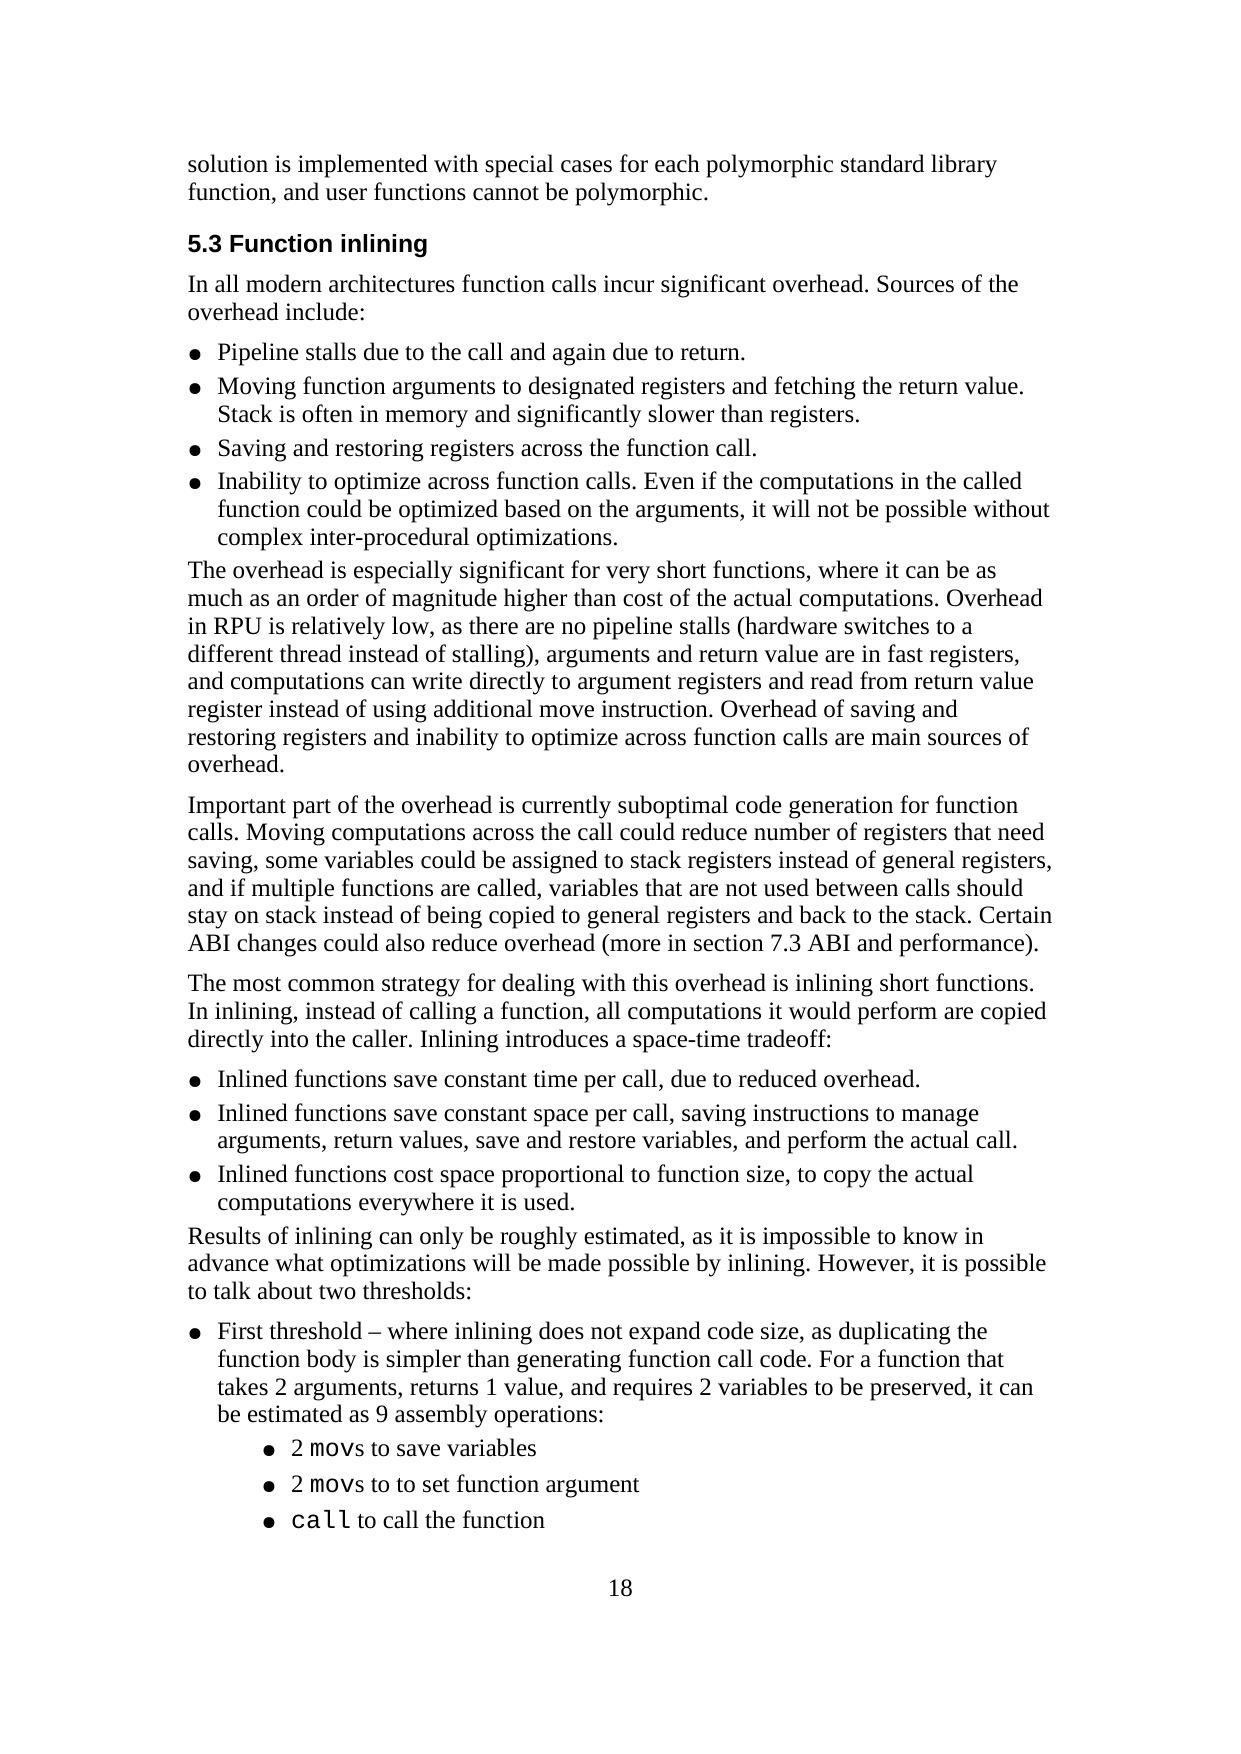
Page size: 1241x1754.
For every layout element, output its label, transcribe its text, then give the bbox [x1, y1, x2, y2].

text solution is implemented with special cases for each polymorphic standard library function, and user functions cannot be polymorphic. [187, 150, 1053, 205]
text The overhead is especially significant for very short functions, where it can be as much as an order of magnitude higher than cost of the actual computations. Overhead in RPU is relatively low, as there are no pipeline stalls (hardware switches to a different thread instead of stalling), arguments and return value are in fast registers, and computations can write directly to argument registers and read from return value register instead of using additional move instruction. Overhead of saving and restoring registers and inability to optimize across function calls are main sources of overhead. [187, 557, 1053, 778]
text The most common strategy for dealing with this overhead is inlining short functions. In inlining, instead of calling a function, all computations it would perform are copied directly into the caller. Inlining introduces a space-time tradeoff: [187, 969, 1053, 1053]
list Moving function arguments to designated registers and fetching the return value. Stack is often in memory and significantly slower than registers. [187, 372, 1053, 428]
list call to call the function [261, 1506, 1053, 1536]
list Inability to optimize across function calls. Even if the computations in the called function could be optimized based on the arguments, it will not be possible without complex inter-procedural optimizations. [187, 467, 1053, 551]
text In all modern architectures function calls incur significant overhead. Sources of the overhead include: [187, 271, 1053, 326]
list Inlined functions save constant time per call, due to reduced overhead. [187, 1065, 1053, 1093]
list Saving and restoring registers across the function call. [187, 434, 1053, 461]
text Important part of the overhead is currently suboptimal code generation for function calls. Moving computations across the call could reduce number of registers that need saving, some variables could be assigned to stack registers instead of general registers, and if multiple functions are called, variables that are not used between calls should stay on stack instead of being copied to general registers and back to the stack. Certain ABI changes could also reduce overhead (more in section 7.3 ABI and performance). [187, 791, 1053, 957]
list 2 movs to save variables [261, 1434, 1053, 1464]
text Results of inlining can only be roughly estimated, as it is impossible to know in advance what optimizations will be made possible by inlining. However, it is possible to talk about two thresholds: [187, 1222, 1053, 1305]
list 2 movs to to set function argument [261, 1470, 1053, 1500]
subtitle 5.3 Function inlining [187, 230, 1053, 258]
list Inlined functions cost space proportional to function size, to copy the actual computations everywhere it is used. [187, 1160, 1053, 1216]
list Pipeline stalls due to the call and again due to return. [187, 338, 1053, 366]
list Inlined functions save constant space per call, saving instructions to manage arguments, return values, save and restore variables, and perform the actual call. [187, 1099, 1053, 1154]
list First threshold – where inlining does not expand code size, as duplicating the function body is simpler than generating function call code. For a function that takes 2 arguments, returns 1 value, and requires 2 variables to be preserved, it can be estimated as 9 assembly operations: [187, 1317, 1053, 1428]
